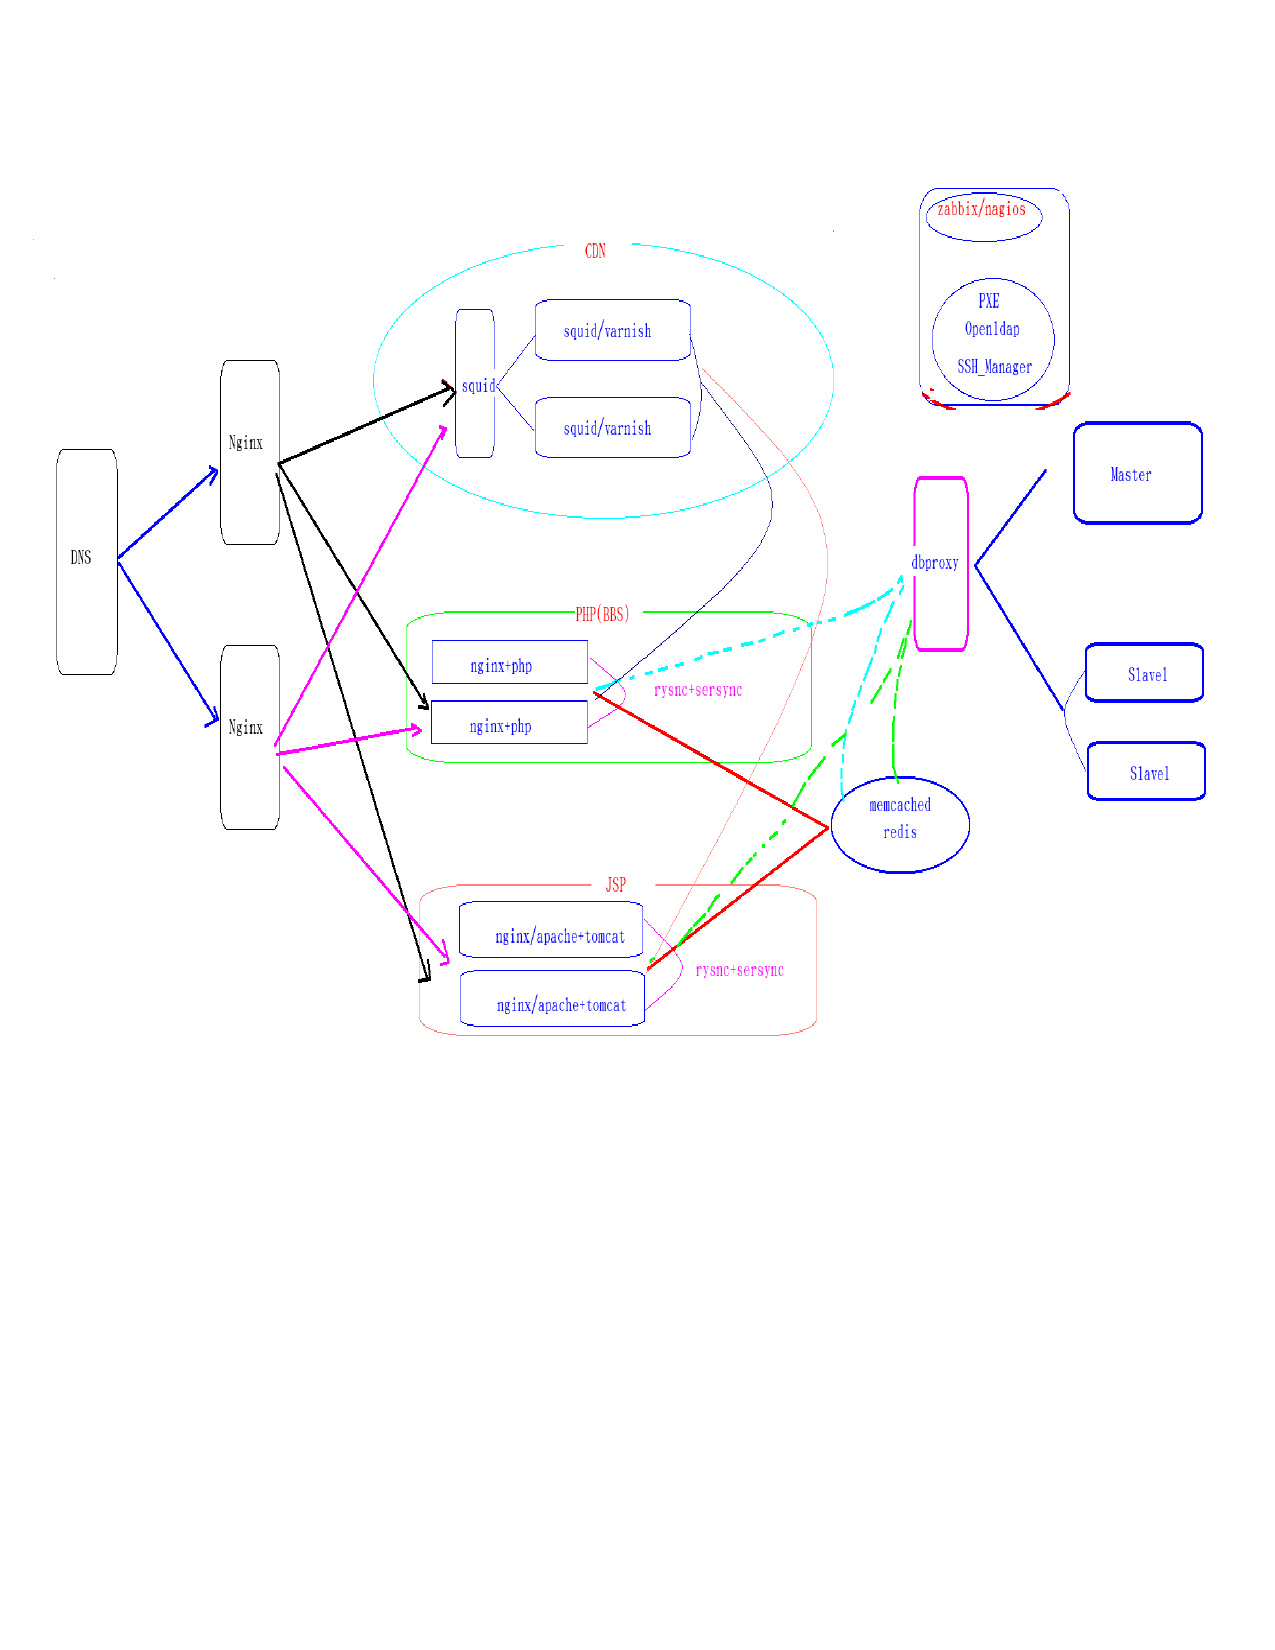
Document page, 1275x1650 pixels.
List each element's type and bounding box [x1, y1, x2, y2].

picture [3, 149, 1272, 1165]
